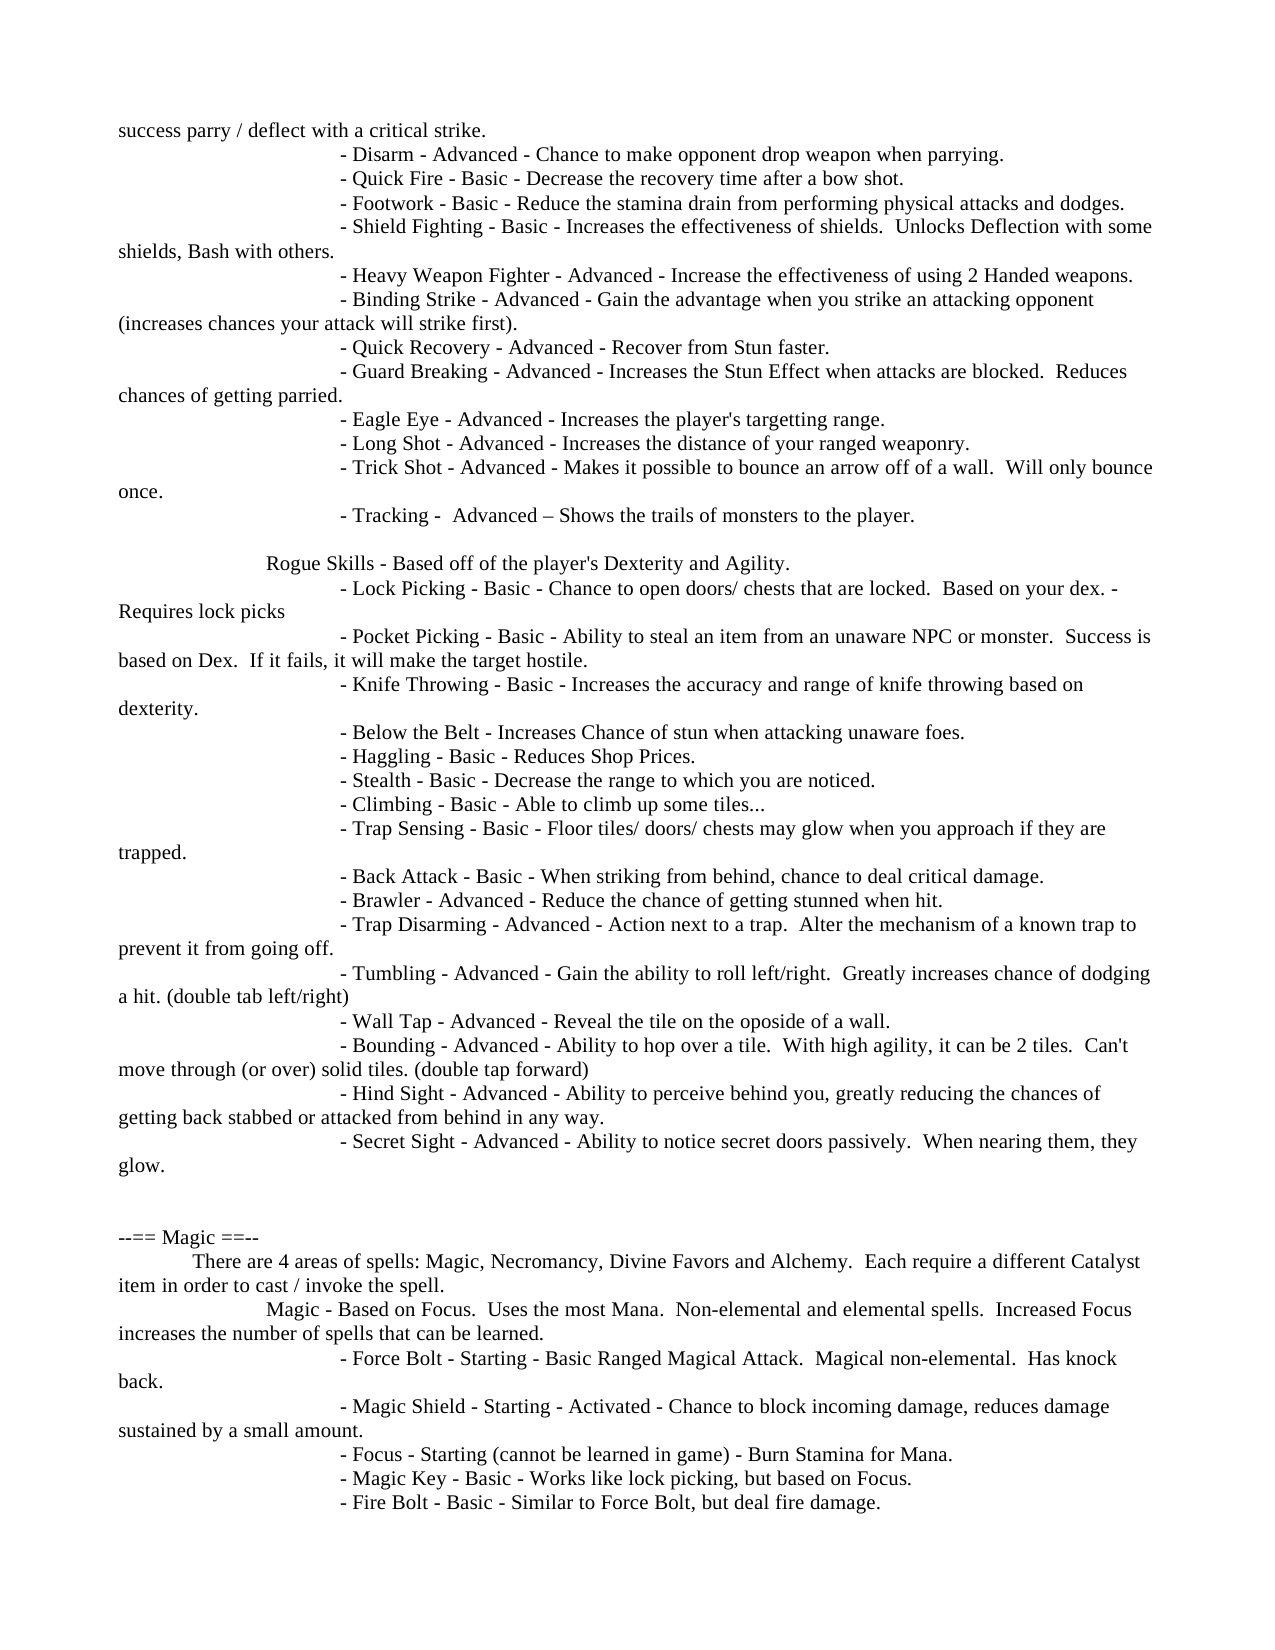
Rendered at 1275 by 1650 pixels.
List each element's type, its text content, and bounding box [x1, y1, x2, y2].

text - Brawler - Advanced - Reduce the chance of getting stunned when hit. [118, 888, 1157, 912]
text - Binding Strike - Advanced - Gain the advantage when you strike an attacking opponent (increases chances your attack will strike first). [118, 287, 1157, 335]
text - Secret Sight - Advanced - Ability to notice secret doors passively. When nearing them, they glow. [118, 1129, 1157, 1177]
text - Quick Recovery - Advanced - Recover from Stun faster. [118, 335, 1157, 359]
text - Back Attack - Basic - When striking from behind, chance to deal critical damage. [118, 864, 1157, 888]
text - Shield Fighting - Basic - Increases the effectiveness of shields. Unlocks Deflection with some shields, Bash with others. [118, 214, 1157, 262]
text - Wall Tap - Advanced - Reveal the tile on the oposide of a wall. [118, 1008, 1157, 1032]
text - Stealth - Basic - Decrease the range to which you are noticed. [118, 768, 1157, 792]
text Rogue Skills - Based off of the player's Dexterity and Agility. [118, 551, 1157, 575]
text - Magic Key - Basic - Works like lock picking, but based on Focus. [118, 1466, 1157, 1490]
text - Heavy Weapon Fighter - Advanced - Increase the effectiveness of using 2 Handed weapons. [118, 262, 1157, 287]
text success parry / deflect with a critical strike. [118, 118, 1157, 142]
text - Trick Shot - Advanced - Makes it possible to bounce an arrow off of a wall. Will only bounce once. [118, 455, 1157, 503]
text - Trap Disarming - Advanced - Action next to a trap. Alter the mechanism of a known trap to prevent it from going off. [118, 912, 1157, 960]
text - Force Bolt - Starting - Basic Ranged Magical Attack. Magical non-elemental. Has knock back. [118, 1345, 1157, 1393]
text - Tracking - Advanced – Shows the trails of monsters to the player. [118, 503, 1157, 527]
text - Pocket Picking - Basic - Ability to steal an item from an unaware NPC or monster. Success is based on Dex. If it fails, it will make the target hostile. [118, 623, 1157, 672]
text - Quick Fire - Basic - Decrease the recovery time after a bow shot. [118, 166, 1157, 190]
text - Magic Shield - Starting - Activated - Chance to block incoming damage, reduces damage sustained by a small amount. [118, 1393, 1157, 1442]
text - Below the Belt - Increases Chance of stun when attacking unaware foes. [118, 720, 1157, 744]
text - Haggling - Basic - Reduces Shop Prices. [118, 744, 1157, 768]
text - Fire Bolt - Basic - Similar to Force Bolt, but deal fire damage. [118, 1490, 1157, 1514]
text - Tumbling - Advanced - Gain the ability to roll left/right. Greatly increases chance of dodging a hit. (double tab left/right) [118, 960, 1157, 1008]
text - Focus - Starting (cannot be learned in game) - Burn Stamina for Mana. [118, 1442, 1157, 1466]
text - Hind Sight - Advanced - Ability to perceive behind you, greatly reducing the chances of getting back stabbed or attacked from behind in any way. [118, 1081, 1157, 1129]
text - Lock Picking - Basic - Chance to open doors/ chests that are locked. Based on your dex. - Requires lock picks [118, 575, 1157, 623]
text Magic - Based on Focus. Uses the most Mana. Non-elemental and elemental spells. Increased Focus increases the number of spells that can be learned. [118, 1297, 1157, 1345]
text --== Magic ==-- [118, 1225, 1157, 1249]
text - Long Shot - Advanced - Increases the distance of your ranged weaponry. [118, 431, 1157, 455]
text - Eagle Eye - Advanced - Increases the player's targetting range. [118, 407, 1157, 431]
text - Knife Throwing - Basic - Increases the accuracy and range of knife throwing based on dexterity. [118, 672, 1157, 720]
text - Disarm - Advanced - Chance to make opponent drop weapon when parrying. [118, 142, 1157, 166]
text - Bounding - Advanced - Ability to hop over a tile. With high agility, it can be 2 tiles. Can't move through (or over) solid tiles. (double tap forward) [118, 1032, 1157, 1081]
text - Climbing - Basic - Able to climb up some tiles... [118, 792, 1157, 816]
text - Guard Breaking - Advanced - Increases the Stun Effect when attacks are blocked. Reduces chances of getting parried. [118, 359, 1157, 407]
text There are 4 areas of spells: Magic, Necromancy, Divine Favors and Alchemy. Each require a different Catalyst item in order to cast / invoke the spell. [118, 1249, 1157, 1297]
text - Footwork - Basic - Reduce the stamina drain from performing physical attacks and dodges. [118, 190, 1157, 214]
text - Trap Sensing - Basic - Floor tiles/ doors/ chests may glow when you approach if they are trapped. [118, 816, 1157, 864]
